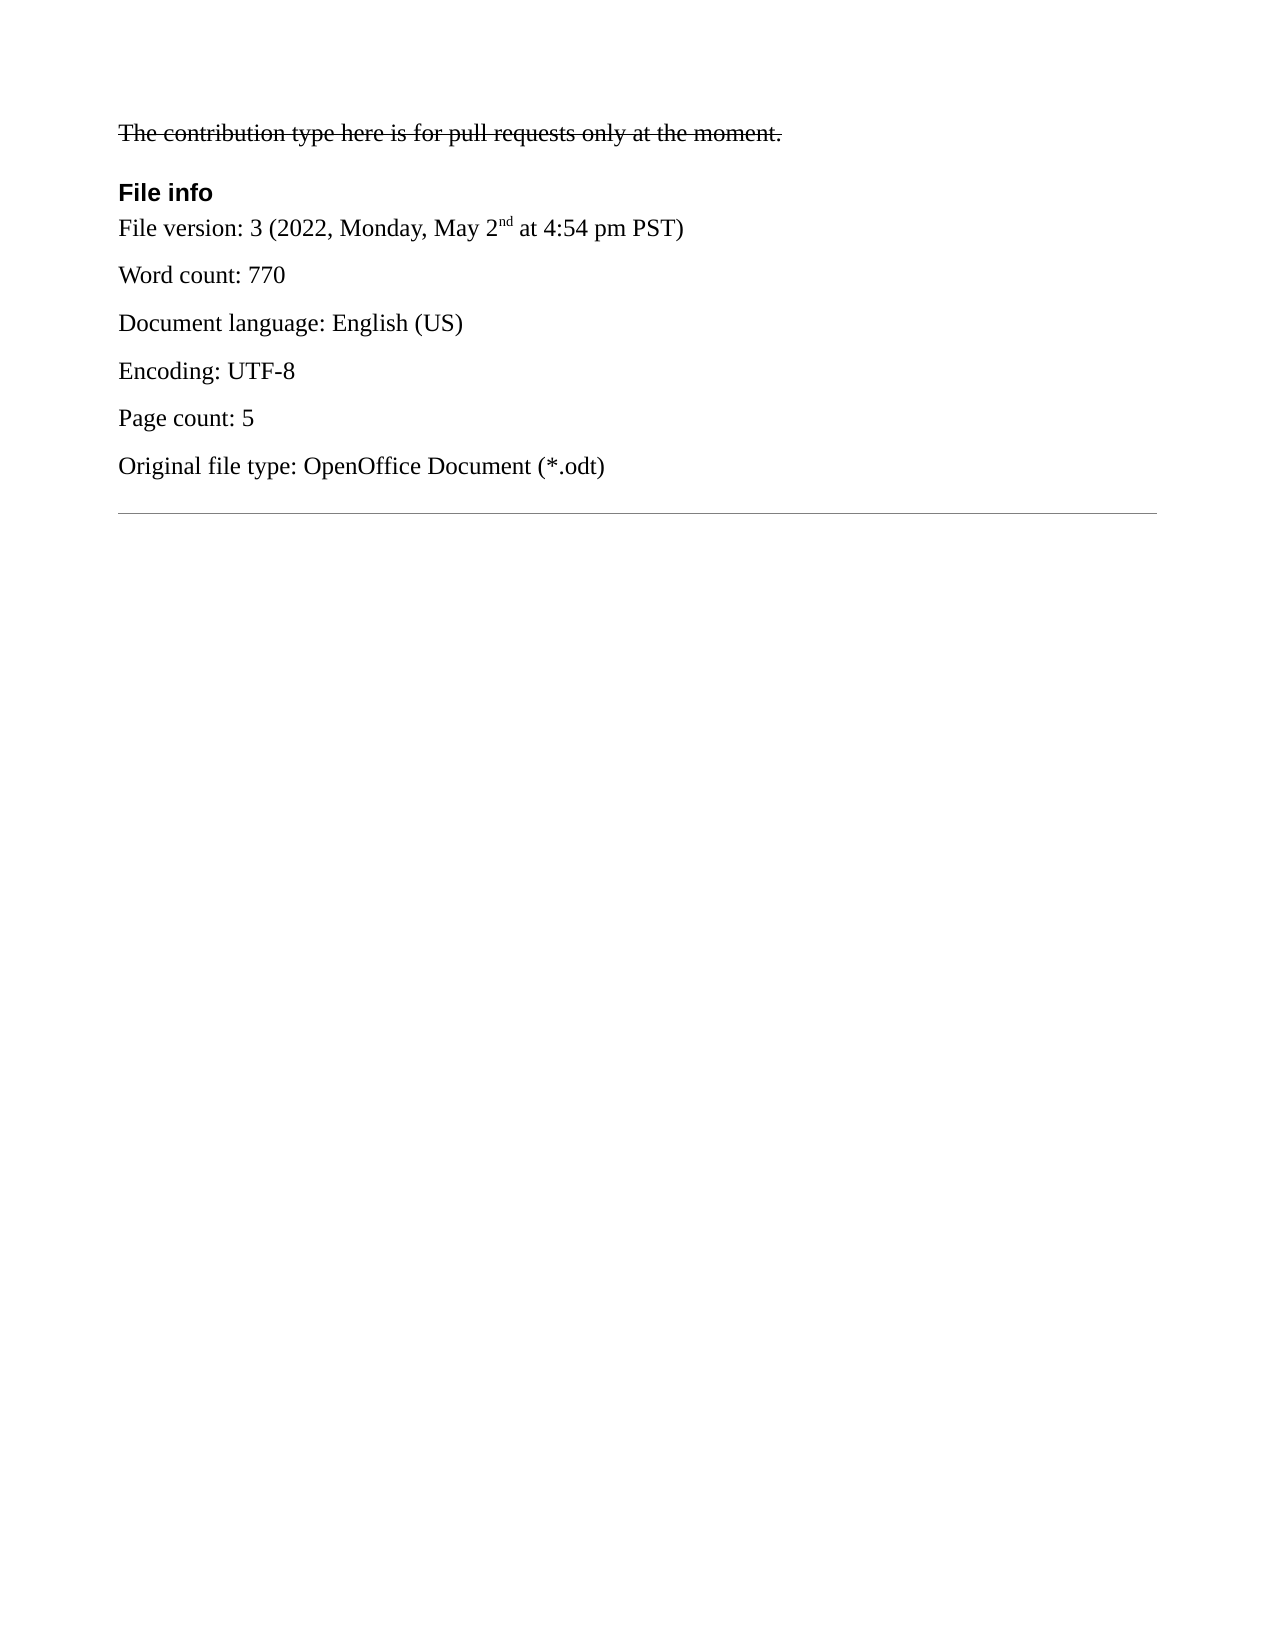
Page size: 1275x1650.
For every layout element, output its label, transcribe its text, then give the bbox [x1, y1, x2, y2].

text The contribution type here is for pull requests only at the moment. [118, 118, 1157, 147]
text Page count: 5 [118, 403, 1157, 432]
text File version: 3 (2022, Monday, May 2nd at 4:54 pm PST) [118, 213, 1157, 242]
text Word count: 770 [118, 261, 1157, 289]
subtitle File info [118, 178, 1157, 207]
text Encoding: UTF-8 [118, 356, 1157, 384]
text Document language: English (US) [118, 308, 1157, 337]
text Original file type: OpenOffice Document (*.odt) [118, 451, 1157, 480]
